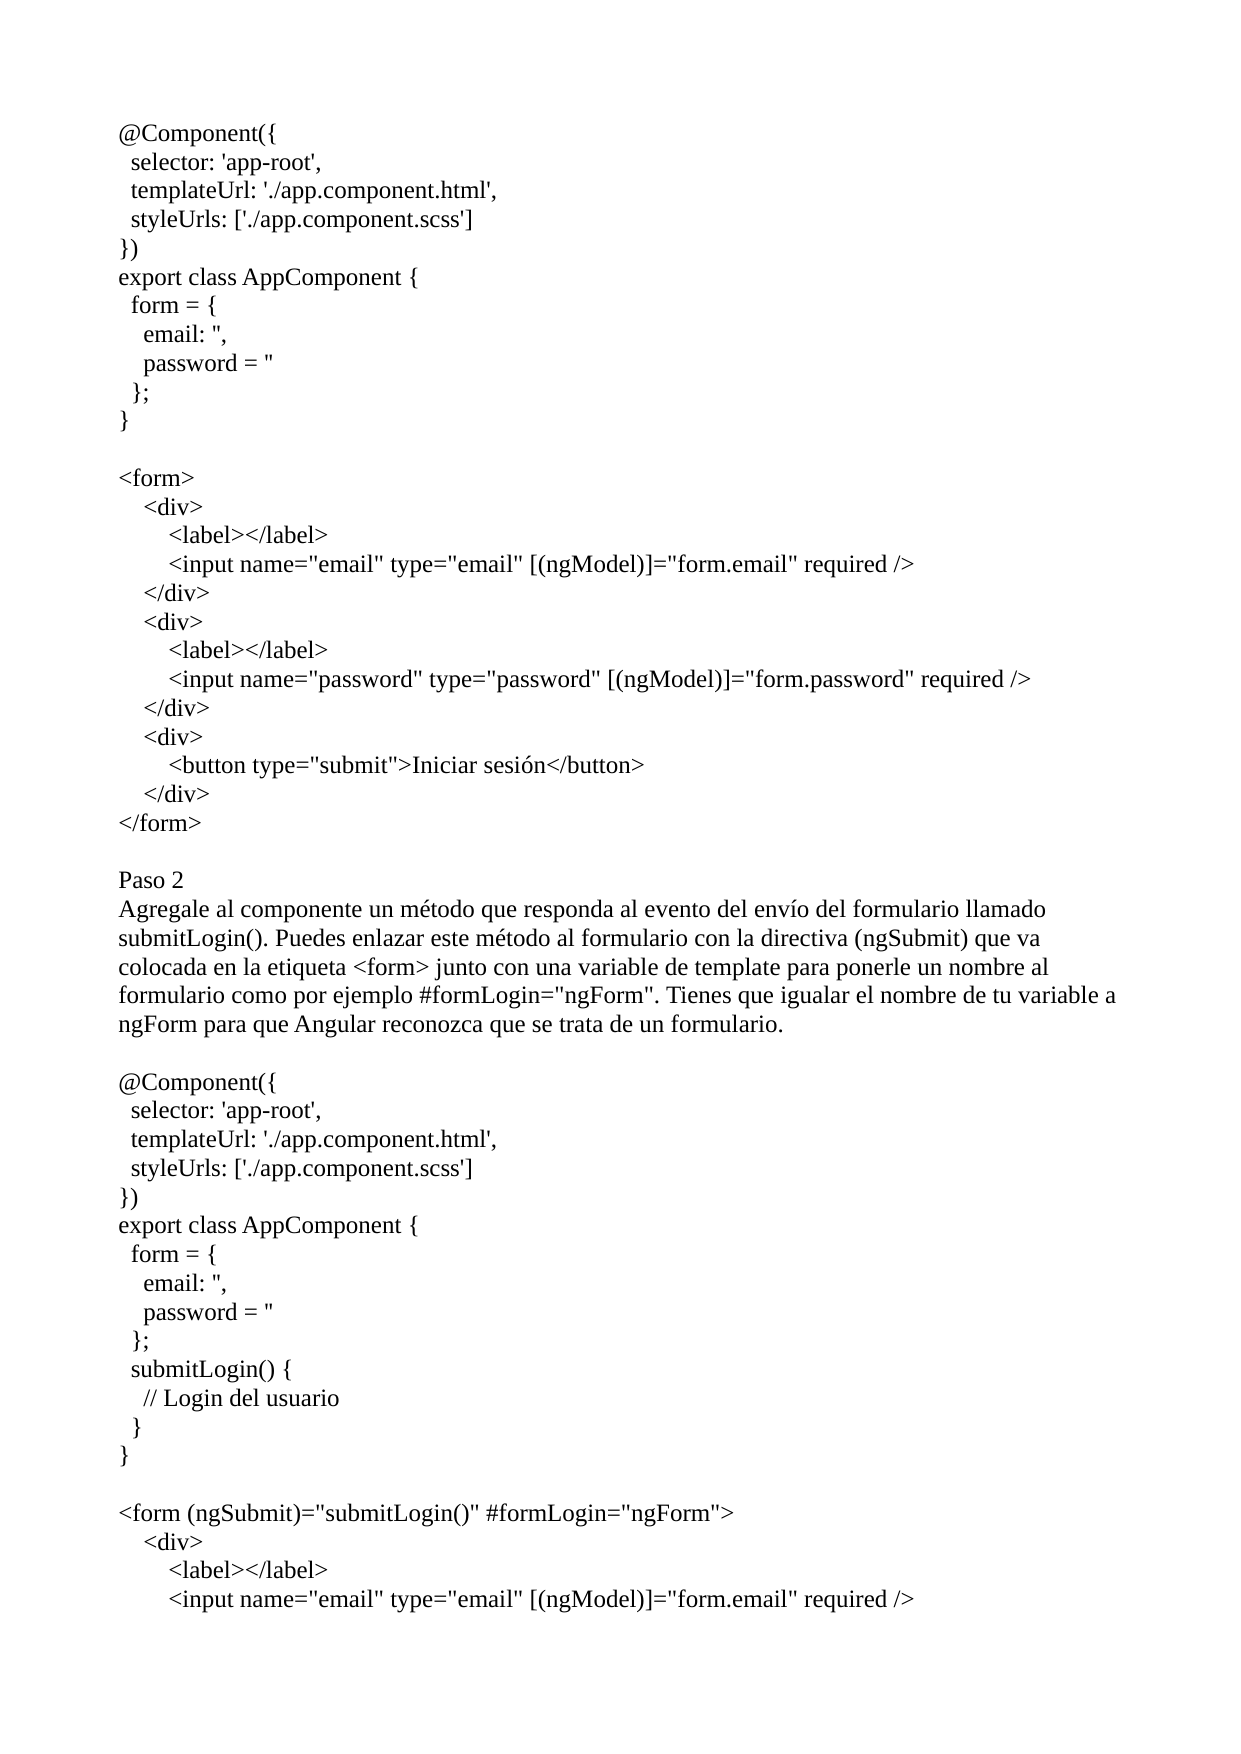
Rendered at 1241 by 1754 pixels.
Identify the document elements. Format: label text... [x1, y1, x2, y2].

text </form> [118, 808, 1122, 837]
text <div> [118, 722, 1122, 751]
text <div> [118, 607, 1122, 636]
text templateUrl: './app.component.html', [118, 1124, 1122, 1153]
text selector: 'app-root', [118, 1096, 1122, 1124]
text <input name="password" type="password" [(ngModel)]="form.password" required /> [118, 664, 1122, 693]
text // Login del usuario [118, 1383, 1122, 1412]
text }; [118, 377, 1122, 406]
text }; [118, 1326, 1122, 1354]
text email: '', [118, 1268, 1122, 1297]
text <div> [118, 1527, 1122, 1556]
text styleUrls: ['./app.component.scss'] [118, 1153, 1122, 1182]
text <input name="email" type="email" [(ngModel)]="form.email" required /> [118, 549, 1122, 578]
text Paso 2 [118, 866, 1122, 894]
text } [118, 1412, 1122, 1441]
text <button type="submit">Iniciar sesión</button> [118, 751, 1122, 779]
text password = '' [118, 348, 1122, 377]
text <label></label> [118, 1556, 1122, 1584]
text templateUrl: './app.component.html', [118, 176, 1122, 204]
text <form> [118, 463, 1122, 492]
text }) [118, 233, 1122, 262]
text <label></label> [118, 521, 1122, 549]
text submitLogin() { [118, 1354, 1122, 1383]
text form = { [118, 1239, 1122, 1268]
text form = { [118, 291, 1122, 319]
text email: '', [118, 319, 1122, 348]
text Agregale al componente un método que responda al evento del envío del formulario llamado submitLogin(). Puedes enlazar este método al formulario con la directiva (ngSubmit) que va colocada en la etiqueta <form> junto con una variable de template para ponerle un nombre al formulario como por ejemplo #formLogin="ngForm". Tienes que igualar el nombre de tu variable a ngForm para que Angular reconozca que se trata de un formulario. [118, 894, 1122, 1038]
text <div> [118, 492, 1122, 521]
text export class AppComponent { [118, 262, 1122, 291]
text selector: 'app-root', [118, 147, 1122, 176]
text export class AppComponent { [118, 1211, 1122, 1239]
text password = '' [118, 1297, 1122, 1326]
text styleUrls: ['./app.component.scss'] [118, 204, 1122, 233]
text </div> [118, 779, 1122, 808]
text } [118, 406, 1122, 434]
text </div> [118, 578, 1122, 607]
text } [118, 1441, 1122, 1469]
text @Component({ [118, 118, 1122, 147]
text <input name="email" type="email" [(ngModel)]="form.email" required /> [118, 1584, 1122, 1613]
text }) [118, 1182, 1122, 1211]
text <form (ngSubmit)="submitLogin()" #formLogin="ngForm"> [118, 1498, 1122, 1527]
text @Component({ [118, 1067, 1122, 1096]
text </div> [118, 693, 1122, 722]
text <label></label> [118, 636, 1122, 664]
